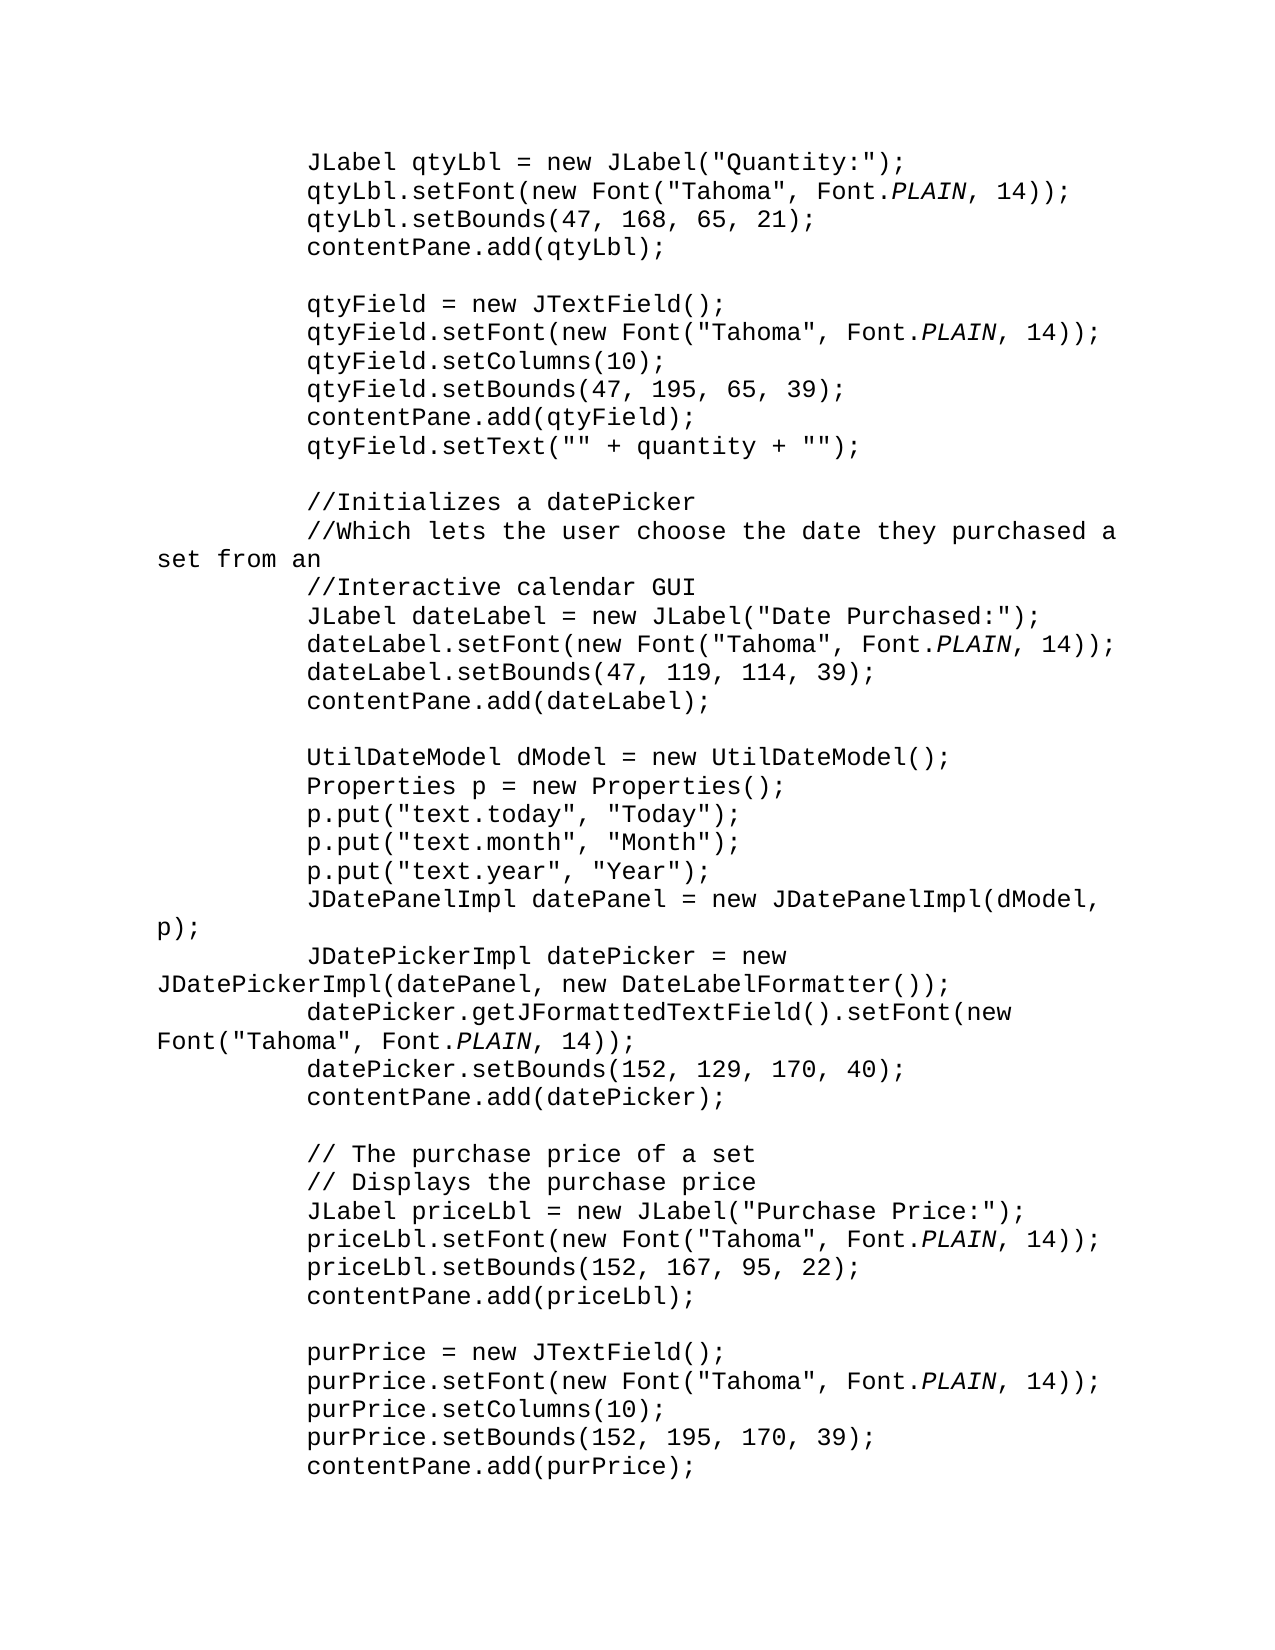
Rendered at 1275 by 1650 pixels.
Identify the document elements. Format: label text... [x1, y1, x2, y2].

text //Initializes a datePicker [156, 490, 1118, 518]
text // Displays the purchase price [156, 1170, 1118, 1198]
text contentPane.add(qtyLbl); [156, 235, 1118, 263]
text p.put("text.year", "Year"); [156, 858, 1118, 887]
text //Interactive calendar GUI [156, 575, 1118, 603]
text JDatePanelImpl datePanel = new JDatePanelImpl(dModel, p); [156, 887, 1118, 943]
text qtyLbl.setBounds(47, 168, 65, 21); [156, 207, 1118, 235]
text qtyField.setBounds(47, 195, 65, 39); [156, 377, 1118, 405]
text priceLbl.setFont(new Font("Tahoma", Font.PLAIN, 14)); [156, 1227, 1118, 1255]
text purPrice = new JTextField(); [156, 1340, 1118, 1368]
text datePicker.setBounds(152, 129, 170, 40); [156, 1057, 1118, 1085]
text dateLabel.setFont(new Font("Tahoma", Font.PLAIN, 14)); [156, 632, 1118, 660]
text qtyLbl.setFont(new Font("Tahoma", Font.PLAIN, 14)); [156, 178, 1118, 207]
text purPrice.setColumns(10); [156, 1397, 1118, 1425]
text //Which lets the user choose the date they purchased a set from an [156, 518, 1118, 575]
text // The purchase price of a set [156, 1142, 1118, 1170]
text contentPane.add(datePicker); [156, 1085, 1118, 1113]
text priceLbl.setBounds(152, 167, 95, 22); [156, 1255, 1118, 1283]
text qtyField.setFont(new Font("Tahoma", Font.PLAIN, 14)); [156, 320, 1118, 348]
text p.put("text.month", "Month"); [156, 830, 1118, 858]
text UtilDateModel dModel = new UtilDateModel(); [156, 745, 1118, 773]
text qtyField.setText("" + quantity + ""); [156, 433, 1118, 462]
text JLabel dateLabel = new JLabel("Date Purchased:"); [156, 603, 1118, 632]
text Properties p = new Properties(); [156, 773, 1118, 802]
text JLabel qtyLbl = new JLabel("Quantity:"); [156, 150, 1118, 178]
text purPrice.setBounds(152, 195, 170, 39); [156, 1425, 1118, 1453]
text purPrice.setFont(new Font("Tahoma", Font.PLAIN, 14)); [156, 1368, 1118, 1397]
text contentPane.add(purPrice); [156, 1453, 1118, 1482]
text contentPane.add(dateLabel); [156, 688, 1118, 717]
text qtyField = new JTextField(); [156, 292, 1118, 320]
text datePicker.getJFormattedTextField().setFont(new Font("Tahoma", Font.PLAIN, 14)); [156, 1000, 1118, 1057]
text contentPane.add(qtyField); [156, 405, 1118, 433]
text qtyField.setColumns(10); [156, 348, 1118, 377]
text JLabel priceLbl = new JLabel("Purchase Price:"); [156, 1198, 1118, 1227]
text JDatePickerImpl datePicker = new JDatePickerImpl(datePanel, new DateLabelFormatter()); [156, 943, 1118, 1000]
text dateLabel.setBounds(47, 119, 114, 39); [156, 660, 1118, 688]
text contentPane.add(priceLbl); [156, 1283, 1118, 1312]
text p.put("text.today", "Today"); [156, 802, 1118, 830]
